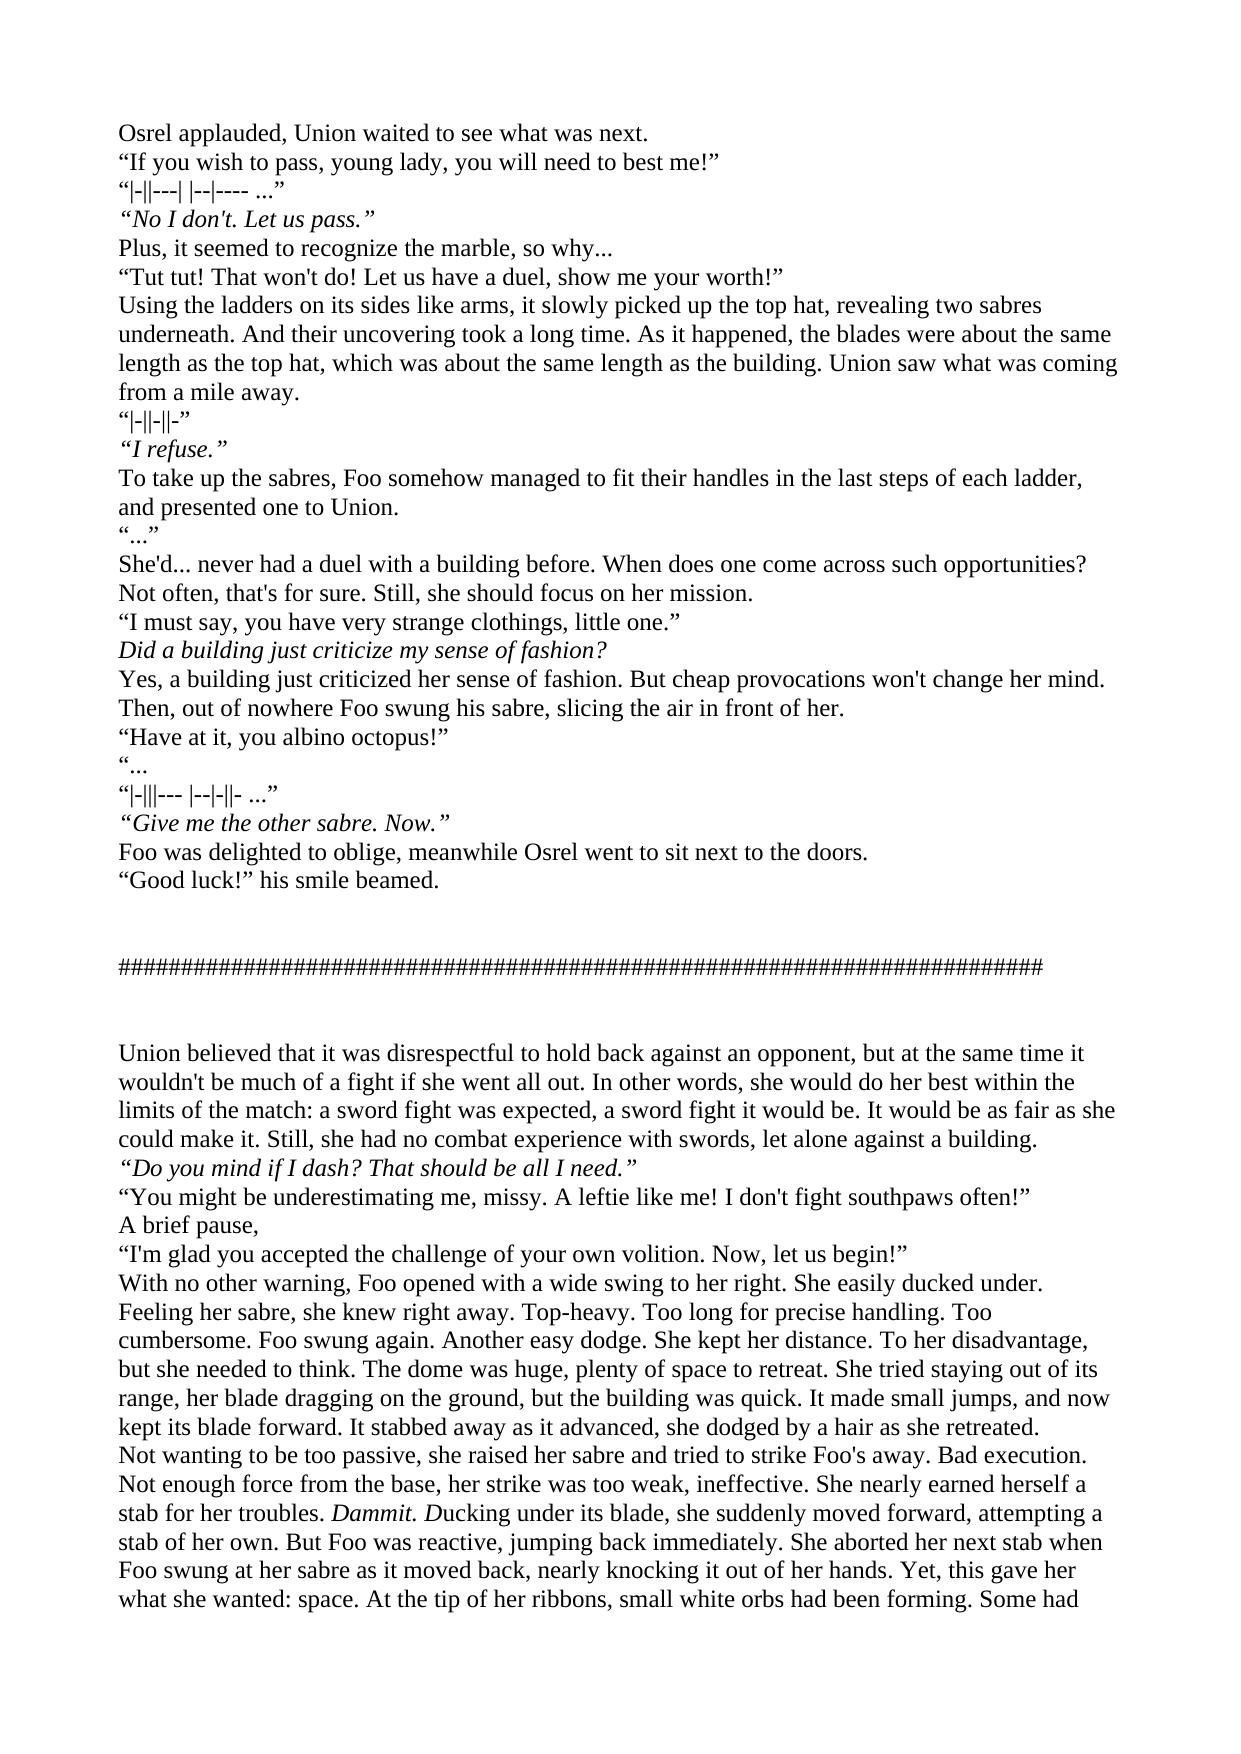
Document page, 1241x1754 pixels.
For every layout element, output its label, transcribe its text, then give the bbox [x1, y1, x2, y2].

text Not wanting to be too passive, she raised her sabre and tried to strike Foo's away. Bad execution. Not enough force from the base, her strike was too weak, ineffective. She nearly earned herself a stab for her troubles. Dammit. Ducking under its blade, she suddenly moved forward, attempting a stab of her own. But Foo was reactive, jumping back immediately. She aborted her next stab when Foo swung at her sabre as it moved back, nearly knocking it out of her hands. Yet, this gave her what she wanted: space. At the tip of her ribbons, small white orbs had been forming. Some had [118, 1441, 1122, 1613]
text “Do you mind if I dash? That should be all I need.” [118, 1153, 1122, 1182]
text “|-||-||-” [118, 406, 1122, 434]
text “Have at it, you albino octopus!” [118, 722, 1122, 751]
text She'd... never had a duel with a building before. When does one come across such opportunities? Not often, that's for sure. Still, she should focus on her mission. [118, 549, 1122, 607]
text “|-|||--- |--|-||- ...” [118, 779, 1122, 808]
text “Tut tut! That won't do! Let us have a duel, show me your worth!” [118, 262, 1122, 291]
text Osrel applauded, Union waited to see what was next. [118, 118, 1122, 147]
text “Give me the other sabre. Now.” [118, 808, 1122, 837]
text “You might be underestimating me, missy. A leftie like me! I don't fight southpaws often!” [118, 1182, 1122, 1211]
text A brief pause, [118, 1211, 1122, 1239]
text Plus, it seemed to recognize the marble, so why... [118, 233, 1122, 262]
text “No I don't. Let us pass.” [118, 204, 1122, 233]
text “I must say, you have very strange clothings, little one.” [118, 607, 1122, 636]
text “If you wish to pass, young lady, you will need to best me!” [118, 147, 1122, 176]
text “Good luck!” his smile beamed. [118, 866, 1122, 894]
text “|-||---| |--|---- ...” [118, 176, 1122, 204]
text Using the ladders on its sides like arms, it slowly picked up the top hat, revealing two sabres underneath. And their uncovering took a long time. As it happened, the blades were about the same length as the top hat, which was about the same length as the building. Union saw what was coming from a mile away. [118, 291, 1122, 406]
text “I refuse.” [118, 434, 1122, 463]
text “...” [118, 521, 1122, 549]
text With no other warning, Foo opened with a wide swing to her right. She easily ducked under. Feeling her sabre, she knew right away. Top-heavy. Too long for precise handling. Too cumbersome. Foo swung again. Another easy dodge. She kept her distance. To her disadvantage, but she needed to think. The dome was huge, plenty of space to retreat. She tried staying out of its range, her blade dragging on the ground, but the building was quick. It made small jumps, and now kept its blade forward. It stabbed away as it advanced, she dodged by a hair as she retreated. [118, 1268, 1122, 1441]
text Yes, a building just criticized her sense of fashion. But cheap provocations won't change her mind. Then, out of nowhere Foo swung his sabre, slicing the air in front of her. [118, 664, 1122, 722]
text “I'm glad you accepted the challenge of your own volition. Now, let us begin!” [118, 1239, 1122, 1268]
text To take up the sabres, Foo somehow managed to fit their handles in the last steps of each ladder, and presented one to Union. [118, 463, 1122, 521]
text ########################################################################## [118, 952, 1122, 981]
text “... [118, 751, 1122, 779]
text Did a building just criticize my sense of fashion? [118, 636, 1122, 664]
text Union believed that it was disrespectful to hold back against an opponent, but at the same time it wouldn't be much of a fight if she went all out. In other words, she would do her best within the limits of the match: a sword fight was expected, a sword fight it would be. It would be as fair as she could make it. Still, she had no combat experience with swords, let alone against a building. [118, 1038, 1122, 1153]
text Foo was delighted to oblige, meanwhile Osrel went to sit next to the doors. [118, 837, 1122, 866]
